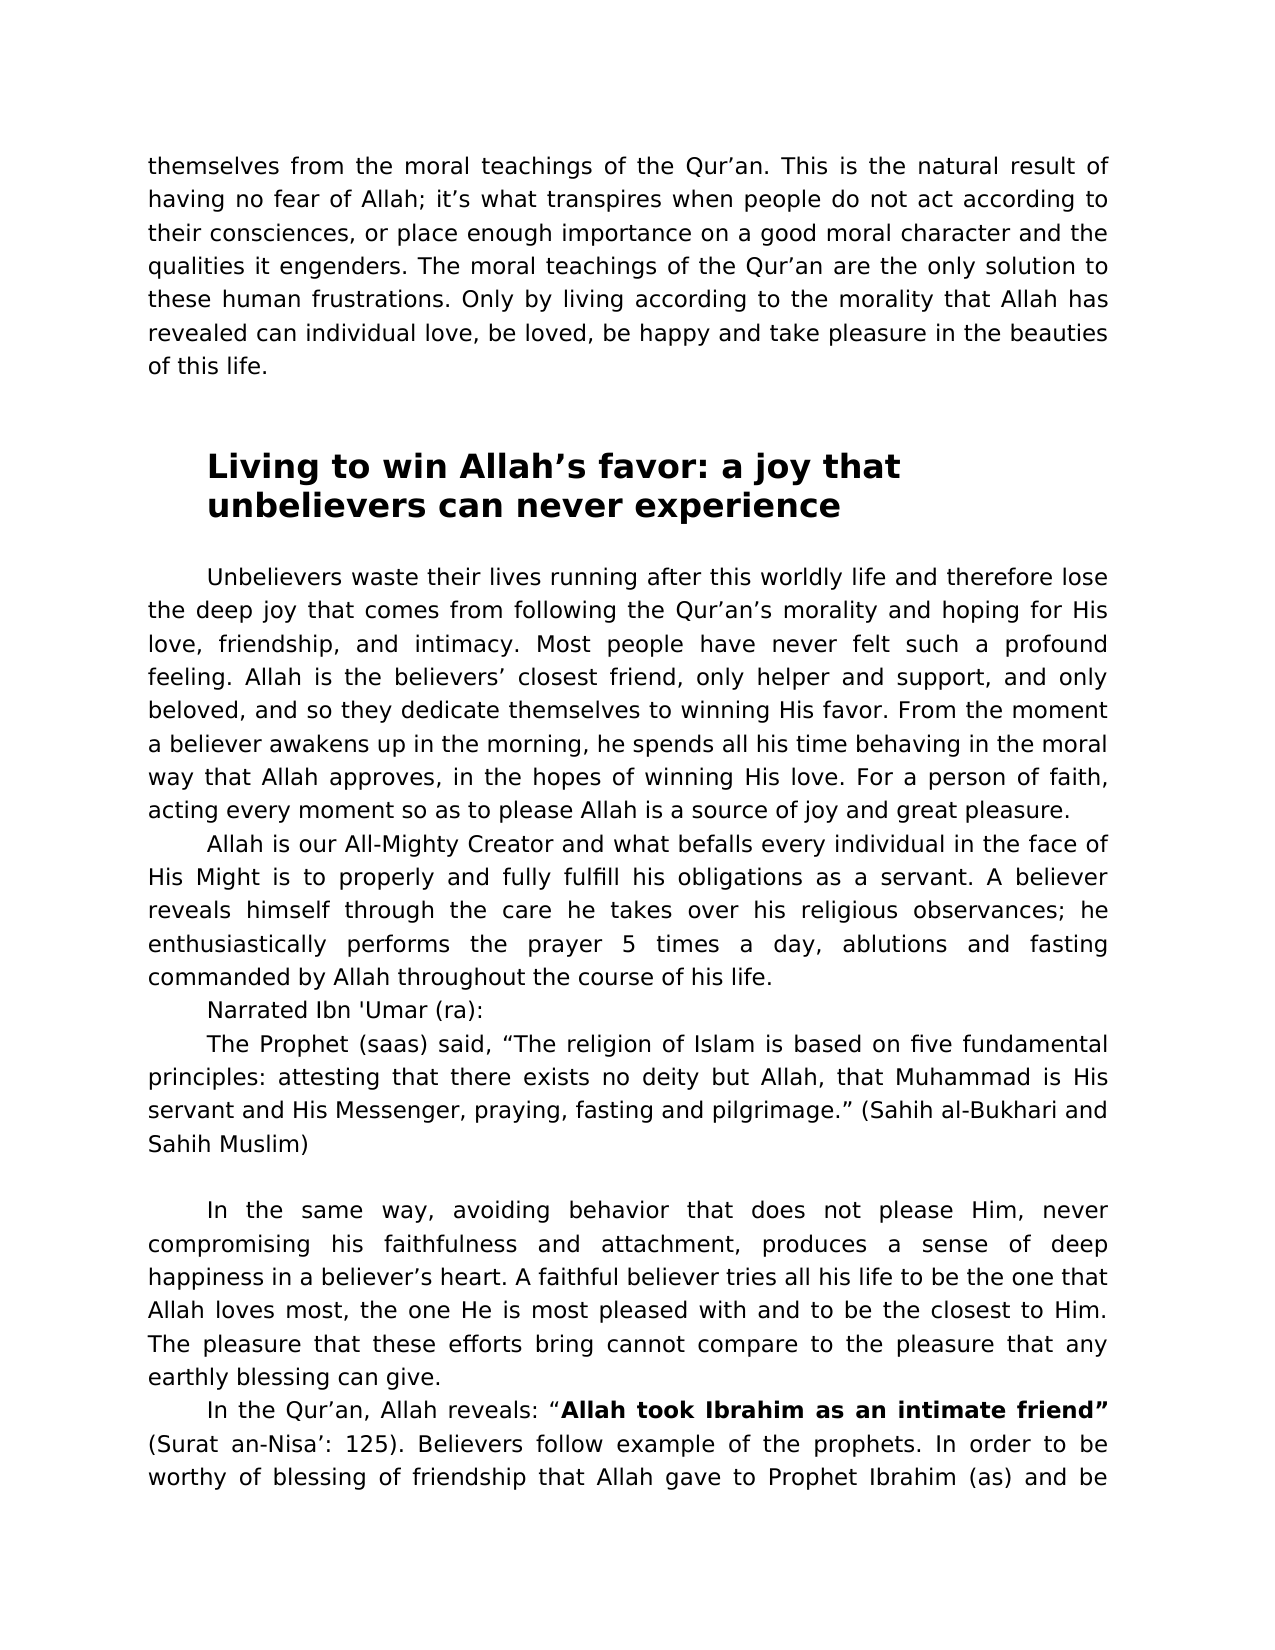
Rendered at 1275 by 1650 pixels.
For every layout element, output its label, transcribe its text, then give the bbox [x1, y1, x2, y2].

text Living to win Allah’s favor: a joy that [148, 448, 1110, 486]
text The Prophet (saas) said, “The religion of Islam is based on five fundamental principles: attesting that there exists no deity but Allah, that Muhammad is His servant and His Messenger, praying, fasting and pilgrimage.” (Sahih al-Bukhari and Sahih Muslim) [148, 1025, 1110, 1159]
text Narrated Ibn 'Umar (ra): [148, 992, 1110, 1025]
text Allah is our All-Mighty Creator and what befalls every individual in the face of His Might is to properly and fully fulfill his obligations as a servant. A believer reveals himself through the care he takes over his religious observances; he enthusiastically performs the prayer 5 times a day, ablutions and fasting commanded by Allah throughout the course of his life. [148, 825, 1110, 992]
text themselves from the moral teachings of the Qur’an. This is the natural result of having no fear of Allah; it’s what transpires when people do not act according to their consciences, or place enough importance on a good moral character and the qualities it engenders. The moral teachings of the Qur’an are the only solution to these human frustrations. Only by living according to the morality that Allah has revealed can individual love, be loved, be happy and take pleasure in the beauties of this life. [148, 148, 1110, 381]
text In the Qur’an, Allah reveals: “Allah took Ibrahim as an intimate friend” (Surat an-Nisa’: 125). Believers follow example of the prophets. In order to be worthy of blessing of friendship that Allah gave to Prophet Ibrahim (as) and be [148, 1392, 1110, 1492]
text In the same way, avoiding behavior that does not please Him, never compromising his faithfulness and attachment, produces a sense of deep happiness in a believer’s heart. A faithful believer tries all his life to be the one that Allah loves most, the one He is most pleased with and to be the closest to Him. The pleasure that these efforts bring cannot compare to the pleasure that any earthly blessing can give. [148, 1192, 1110, 1392]
text Unbelievers waste their lives running after this worldly life and therefore lose the deep joy that comes from following the Qur’an’s morality and hoping for His love, friendship, and intimacy. Most people have never felt such a profound feeling. Allah is the believers’ closest friend, only helper and support, and only beloved, and so they dedicate themselves to winning His favor. From the moment a believer awakens up in the morning, he spends all his time behaving in the moral way that Allah approves, in the hopes of winning His love. For a person of faith, acting every moment so as to please Allah is a source of joy and great pleasure. [148, 559, 1110, 825]
text unbelievers can never experience [148, 486, 1110, 525]
